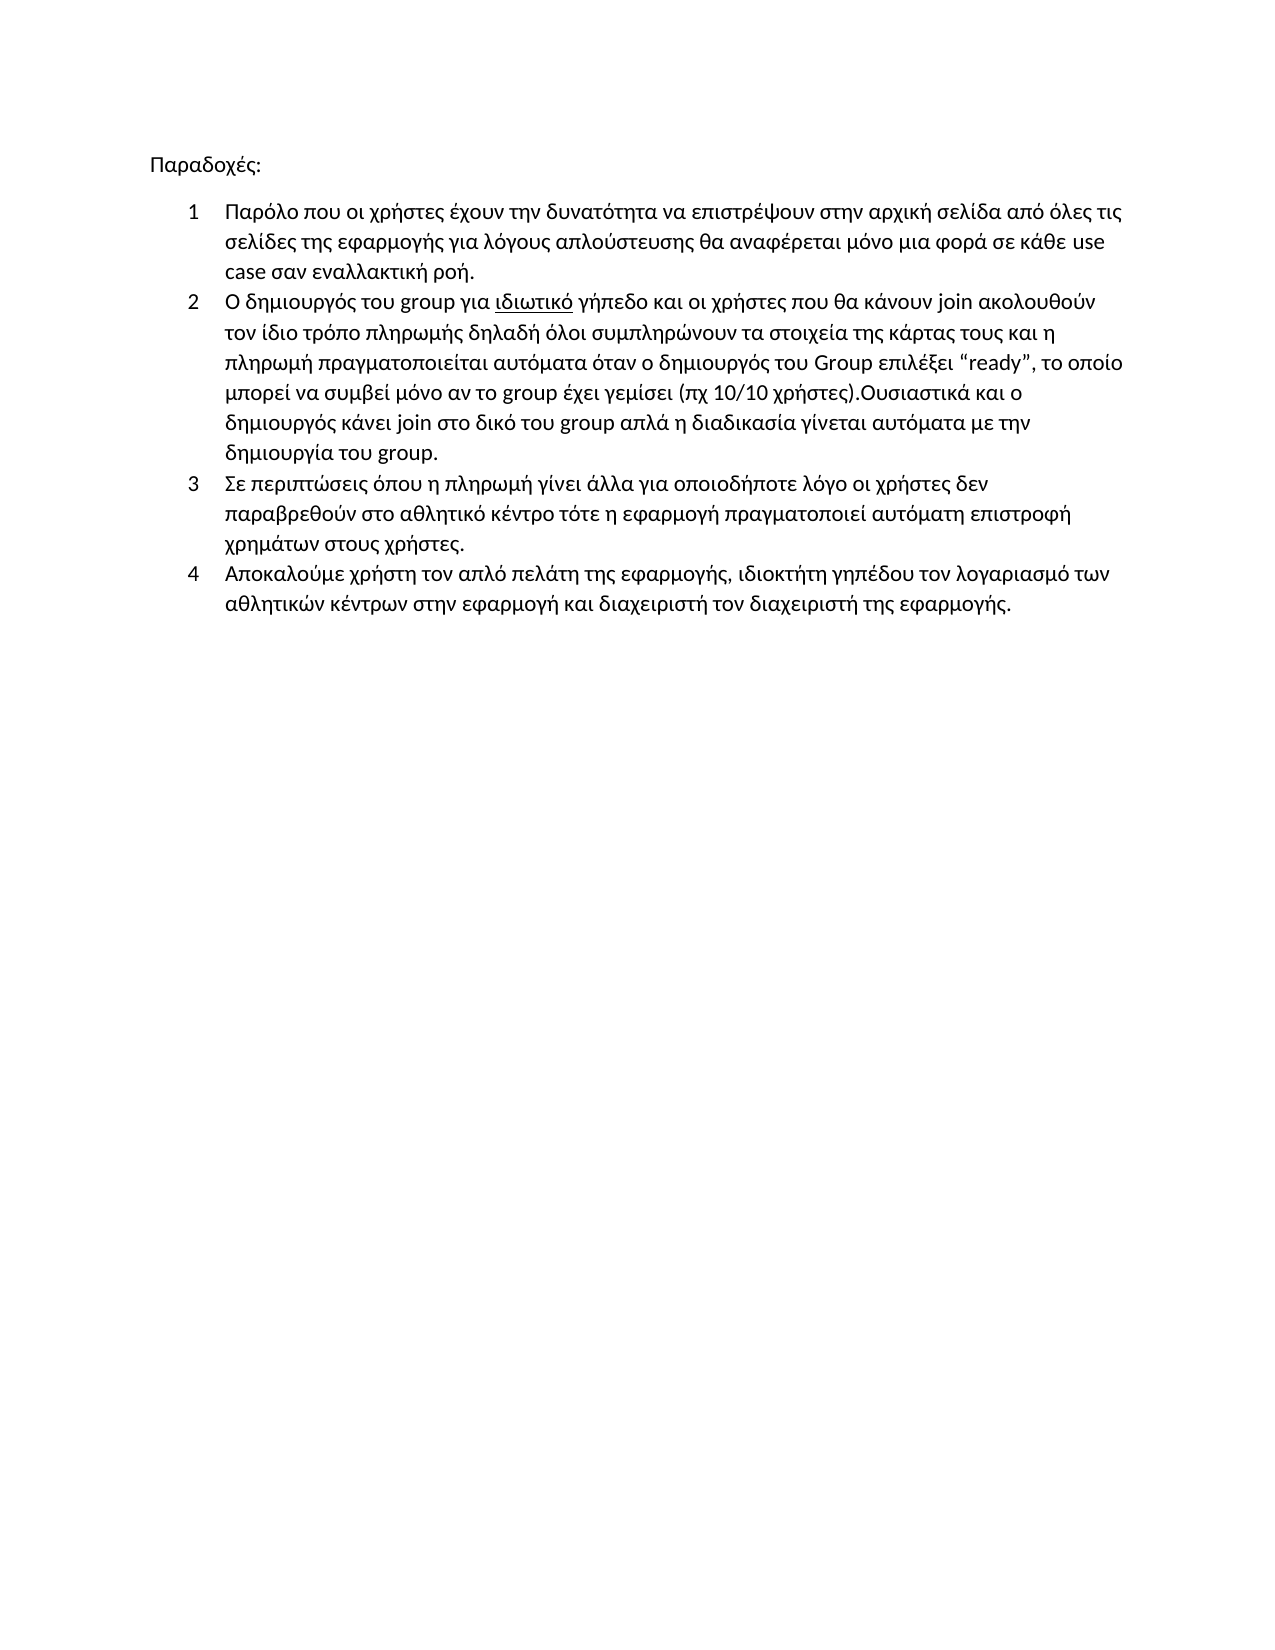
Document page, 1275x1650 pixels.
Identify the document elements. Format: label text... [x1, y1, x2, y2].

list Αποκαλούμε χρήστη τον απλό πελάτη της εφαρμογής, ιδιοκτήτη γηπέδου τον λογαριασμό των αθλητικών κέντρων στην εφαρμογή και διαχειριστή τον διαχειριστή της εφαρμογής. [187, 559, 1125, 618]
text Παραδοχές: [150, 150, 1125, 178]
list Παρόλο που οι χρήστες έχουν την δυνατότητα να επιστρέψουν στην αρχική σελίδα από όλες τις σελίδες της εφαρμογής για λόγους απλούστευσης θα αναφέρεται μόνο μια φορά σε κάθε use case σαν εναλλακτική ροή. [187, 197, 1125, 285]
list Σε περιπτώσεις όπου η πληρωμή γίνει άλλα για οποιοδήποτε λόγο οι χρήστες δεν παραβρεθούν στο αθλητικό κέντρο τότε η εφαρμογή πραγματοποιεί αυτόματη επιστροφή χρημάτων στους χρήστες. [187, 469, 1125, 557]
list Ο δημιουργός του group για ιδιωτικό γήπεδο και οι χρήστες που θα κάνουν join ακολουθούν τον ίδιο τρόπο πληρωμής δηλαδή όλοι συμπληρώνουν τα στοιχεία της κάρτας τους και η πληρωμή πραγματοποιείται αυτόματα όταν ο δημιουργός του Group επιλέξει “ready”, το οποίο μπορεί να συμβεί μόνο αν το group έχει γεμίσει (πχ 10/10 χρήστες).Ουσιαστικά και ο δημιουργός κάνει join στο δικό του group απλά η διαδικασία γίνεται αυτόματα με την δημιουργία του group. [187, 287, 1125, 467]
